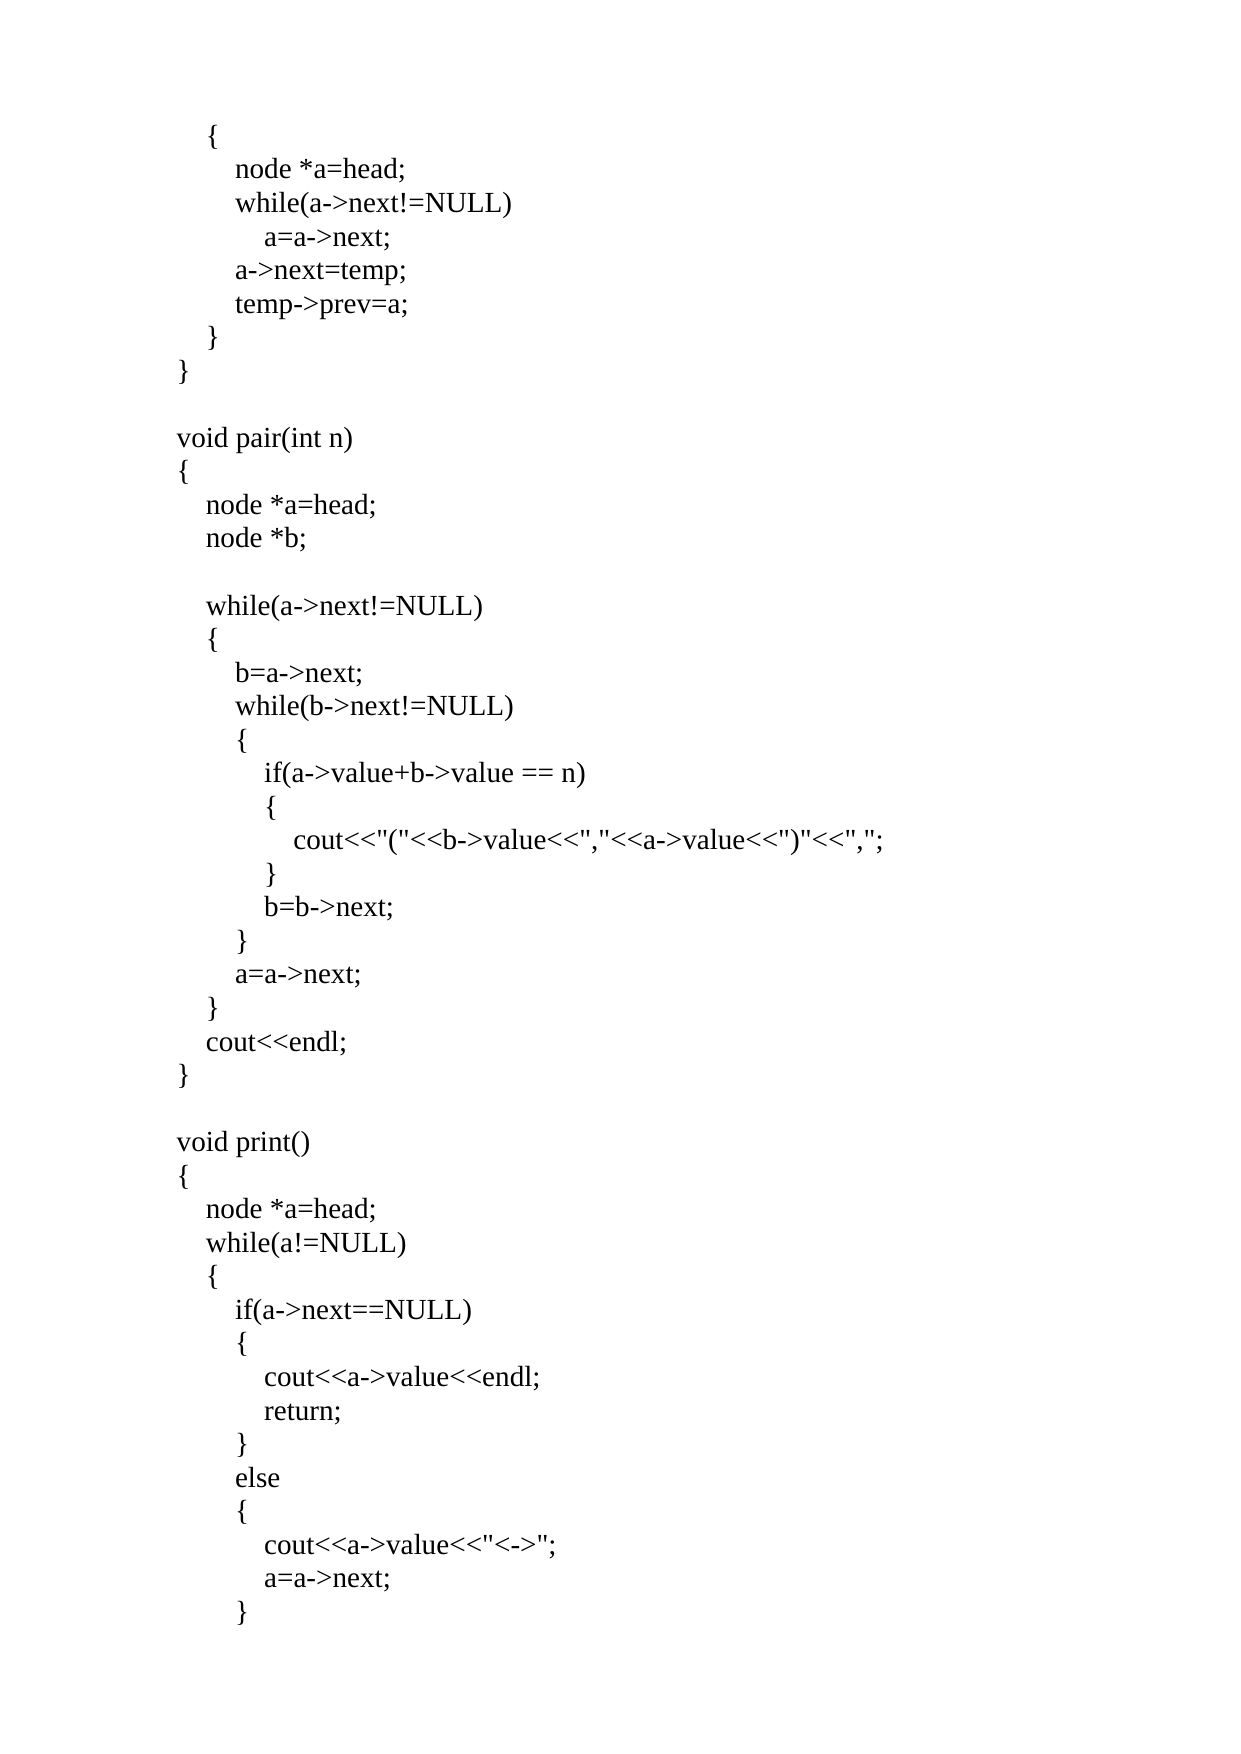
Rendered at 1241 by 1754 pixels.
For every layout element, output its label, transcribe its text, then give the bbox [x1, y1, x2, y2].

text b=a->next; [118, 655, 1122, 688]
text { [118, 1158, 1122, 1191]
text a=a->next; [118, 219, 1122, 252]
text while(a->next!=NULL) [118, 185, 1122, 219]
text { [118, 789, 1122, 822]
text } [118, 856, 1122, 889]
text { [118, 1258, 1122, 1292]
text while(b->next!=NULL) [118, 688, 1122, 722]
text while(a->next!=NULL) [118, 588, 1122, 621]
text { [118, 722, 1122, 755]
text cout<<a->value<<endl; [118, 1359, 1122, 1393]
text } [118, 923, 1122, 957]
text void print() [118, 1124, 1122, 1158]
text node *a=head; [118, 487, 1122, 521]
text a=a->next; [118, 1560, 1122, 1594]
text node *b; [118, 521, 1122, 554]
text a=a->next; [118, 957, 1122, 990]
text if(a->value+b->value == n) [118, 755, 1122, 789]
text { [118, 118, 1122, 152]
text { [118, 1326, 1122, 1359]
text a->next=temp; [118, 252, 1122, 286]
text temp->prev=a; [118, 286, 1122, 319]
text { [118, 453, 1122, 487]
text } [118, 1426, 1122, 1460]
text node *a=head; [118, 1191, 1122, 1225]
text } [118, 353, 1122, 386]
text } [118, 1057, 1122, 1091]
text if(a->next==NULL) [118, 1292, 1122, 1326]
text cout<<"("<<b->value<<","<<a->value<<")"<<","; [118, 822, 1122, 856]
text } [118, 319, 1122, 353]
text b=b->next; [118, 889, 1122, 923]
text return; [118, 1393, 1122, 1426]
text while(a!=NULL) [118, 1225, 1122, 1258]
text { [118, 621, 1122, 655]
text } [118, 990, 1122, 1024]
text { [118, 1493, 1122, 1527]
text else [118, 1460, 1122, 1493]
text cout<<a->value<<"<->"; [118, 1527, 1122, 1560]
text void pair(int n) [118, 420, 1122, 453]
text cout<<endl; [118, 1024, 1122, 1057]
text node *a=head; [118, 152, 1122, 185]
text } [118, 1594, 1122, 1627]
